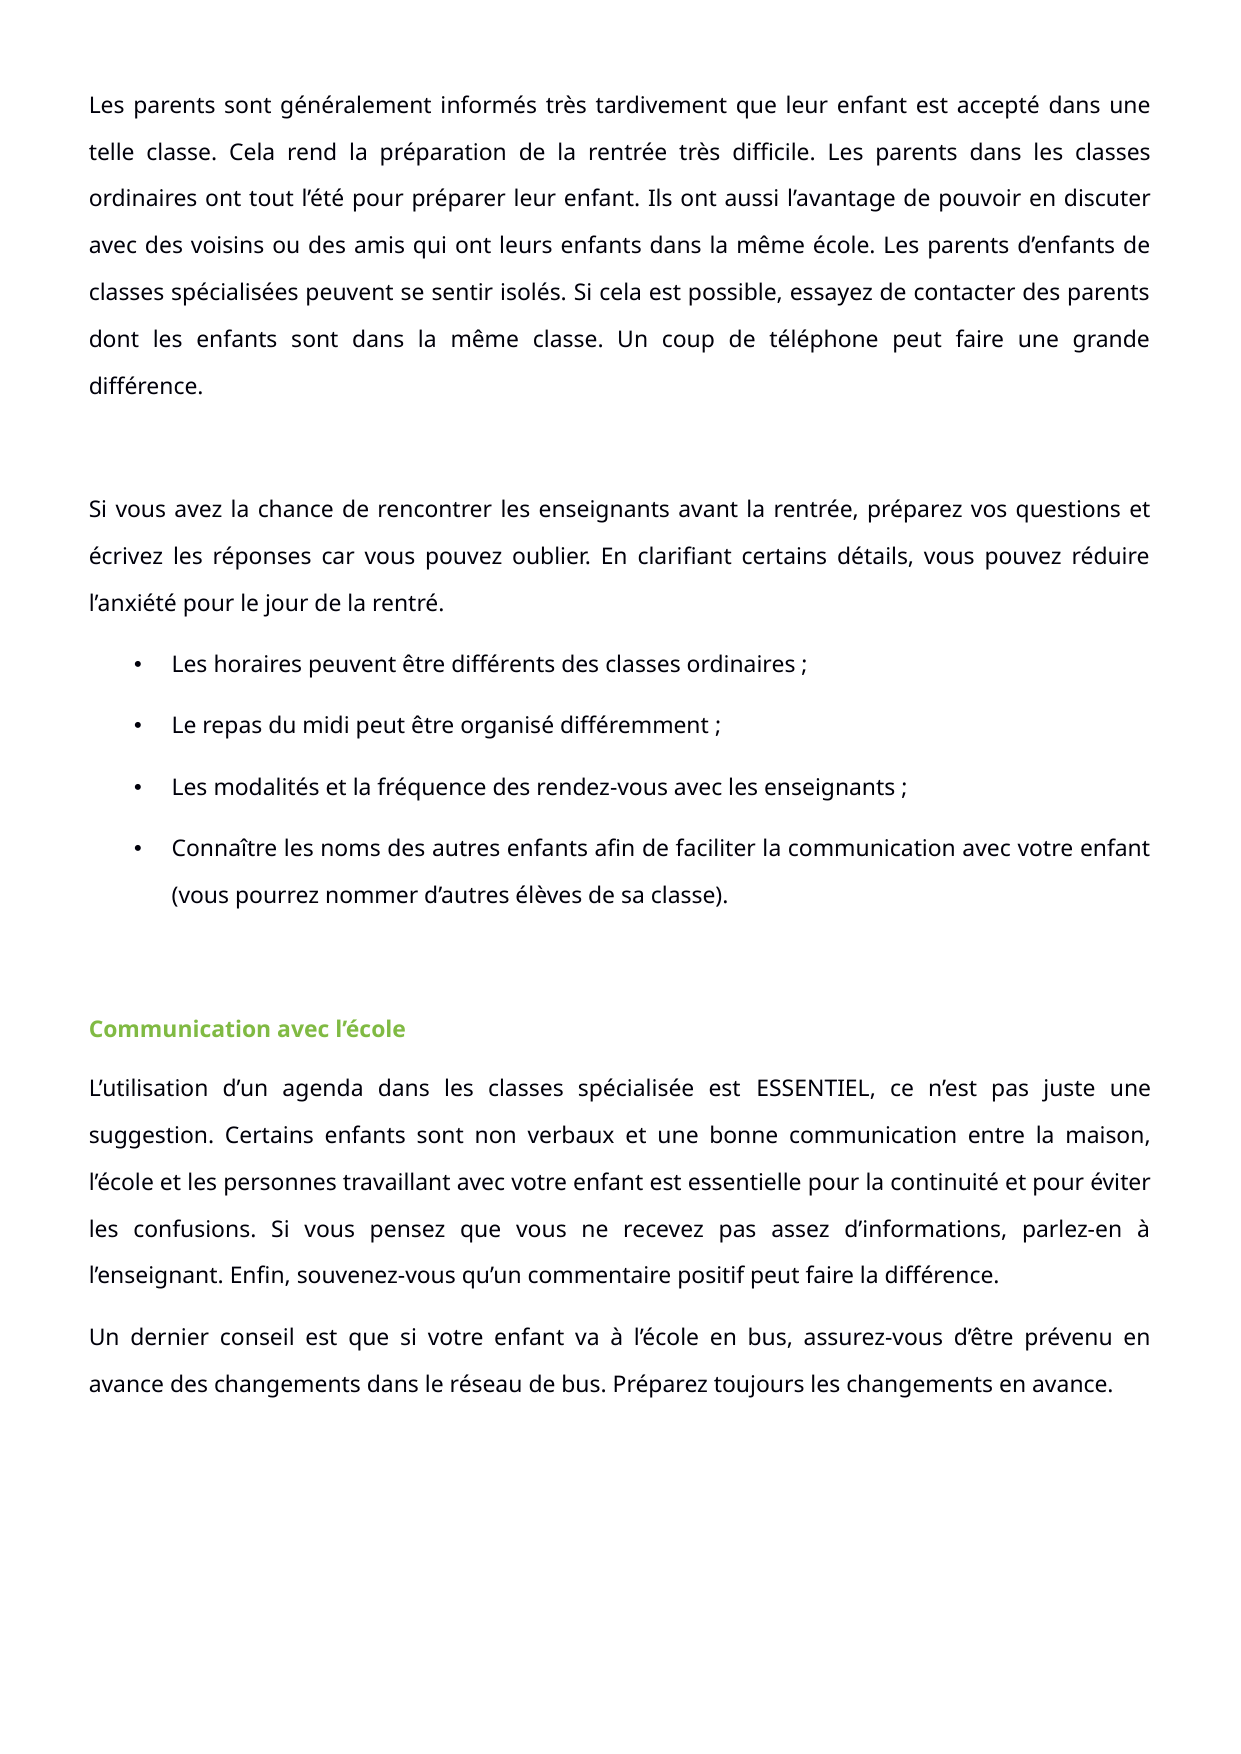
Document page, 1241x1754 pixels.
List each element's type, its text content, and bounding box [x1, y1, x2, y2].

list Les horaires peuvent être différents des classes ordinaires ; [134, 648, 1152, 679]
list Connaître les noms des autres enfants afin de faciliter la communication avec votre enfant (vous pourrez nommer d’autres élèves de sa classe). [134, 832, 1152, 910]
text Si vous avez la chance de rencontrer les enseignants avant la rentrée, préparez vos questions et écrivez les réponses car vous pouvez oublier. En clarifiant certains détails, vous pouvez réduire l’anxiété pour le jour de la rentré. [88, 493, 1152, 618]
text Un dernier conseil est que si votre enfant va à l’école en bus, assurez-vous d’être prévenu en avance des changements dans le réseau de bus. Préparez toujours les changements en avance. [88, 1321, 1152, 1399]
subtitle Communication avec l’école [88, 1012, 1152, 1044]
list Le repas du midi peut être organisé différemment ; [134, 709, 1152, 741]
text L’utilisation d’un agenda dans les classes spécialisée est ESSENTIEL, ce n’est pas juste une suggestion. Certains enfants sont non verbaux et une bonne communication entre la maison, l’école et les personnes travaillant avec votre enfant est essentielle pour la continuité et pour éviter les confusions. Si vous pensez que vous ne recevez pas assez d’informations, parlez-en à l’enseignant. Enfin, souvenez-vous qu’un commentaire positif peut faire la différence. [88, 1072, 1152, 1291]
text Les parents sont généralement informés très tardivement que leur enfant est accepté dans une telle classe. Cela rend la préparation de la rentrée très difficile. Les parents dans les classes ordinaires ont tout l’été pour préparer leur enfant. Ils ont aussi l’avantage de pouvoir en discuter avec des voisins ou des amis qui ont leurs enfants dans la même école. Les parents d’enfants de classes spécialisées peuvent se sentir isolés. Si cela est possible, essayez de contacter des parents dont les enfants sont dans la même classe. Un coup de téléphone peut faire une grande différence. [88, 88, 1152, 401]
list Les modalités et la fréquence des rendez-vous avec les enseignants ; [134, 771, 1152, 802]
